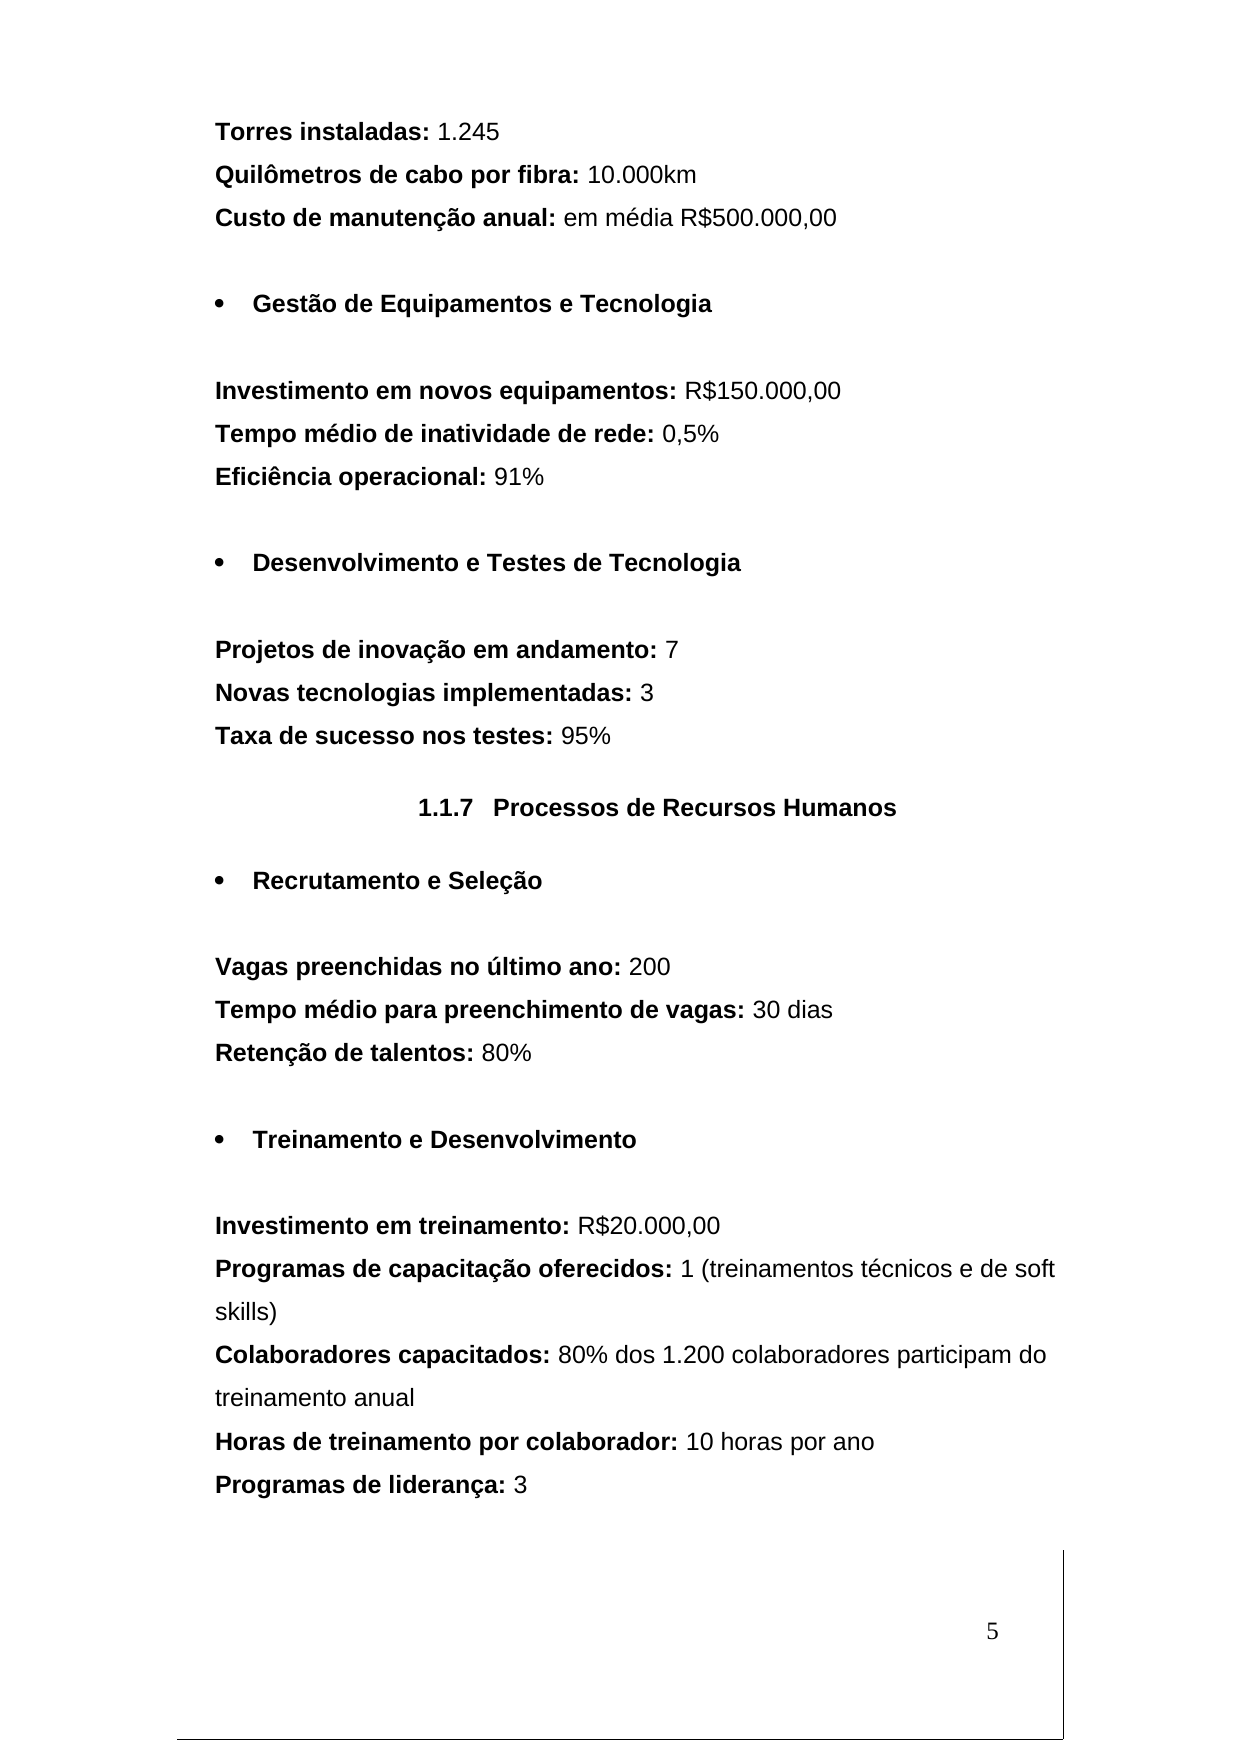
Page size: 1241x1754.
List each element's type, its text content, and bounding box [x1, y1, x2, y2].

text Retenção de talentos: 80% [215, 1038, 1063, 1067]
subtitle Processos de Recursos Humanos [252, 793, 1063, 822]
text Novas tecnologias implementadas: 3 [215, 678, 1063, 707]
text Custo de manutenção anual: em média R$500.000,00 [215, 203, 1063, 232]
text Torres instaladas: 1.245 [215, 117, 1063, 146]
text Projetos de inovação em andamento: 7 [215, 635, 1063, 663]
list Gestão de Equipamentos e Tecnologia [215, 289, 1063, 318]
text Colaboradores capacitados: 80% dos 1.200 colaboradores participam do treinamento anual [215, 1340, 1063, 1412]
text Tempo médio de inatividade de rede: 0,5% [215, 419, 1063, 448]
list Recrutamento e Seleção [215, 866, 1063, 894]
text Horas de treinamento por colaborador: 10 horas por ano [215, 1427, 1063, 1455]
text Taxa de sucesso nos testes: 95% [215, 721, 1063, 750]
text Eficiência operacional: 91% [215, 462, 1063, 491]
text Vagas preenchidas no último ano: 200 [215, 952, 1063, 981]
text Programas de capacitação oferecidos: 1 (treinamentos técnicos e de soft skills) [215, 1254, 1063, 1326]
text Programas de liderança: 3 [215, 1470, 1063, 1498]
text Investimento em novos equipamentos: R$150.000,00 [215, 376, 1063, 404]
text Investimento em treinamento: R$20.000,00 [215, 1211, 1063, 1240]
list Desenvolvimento e Testes de Tecnologia [215, 548, 1063, 577]
text Tempo médio para preenchimento de vagas: 30 dias [215, 995, 1063, 1024]
list Treinamento e Desenvolvimento [215, 1124, 1063, 1153]
text Quilômetros de cabo por fibra: 10.000km [215, 160, 1063, 189]
